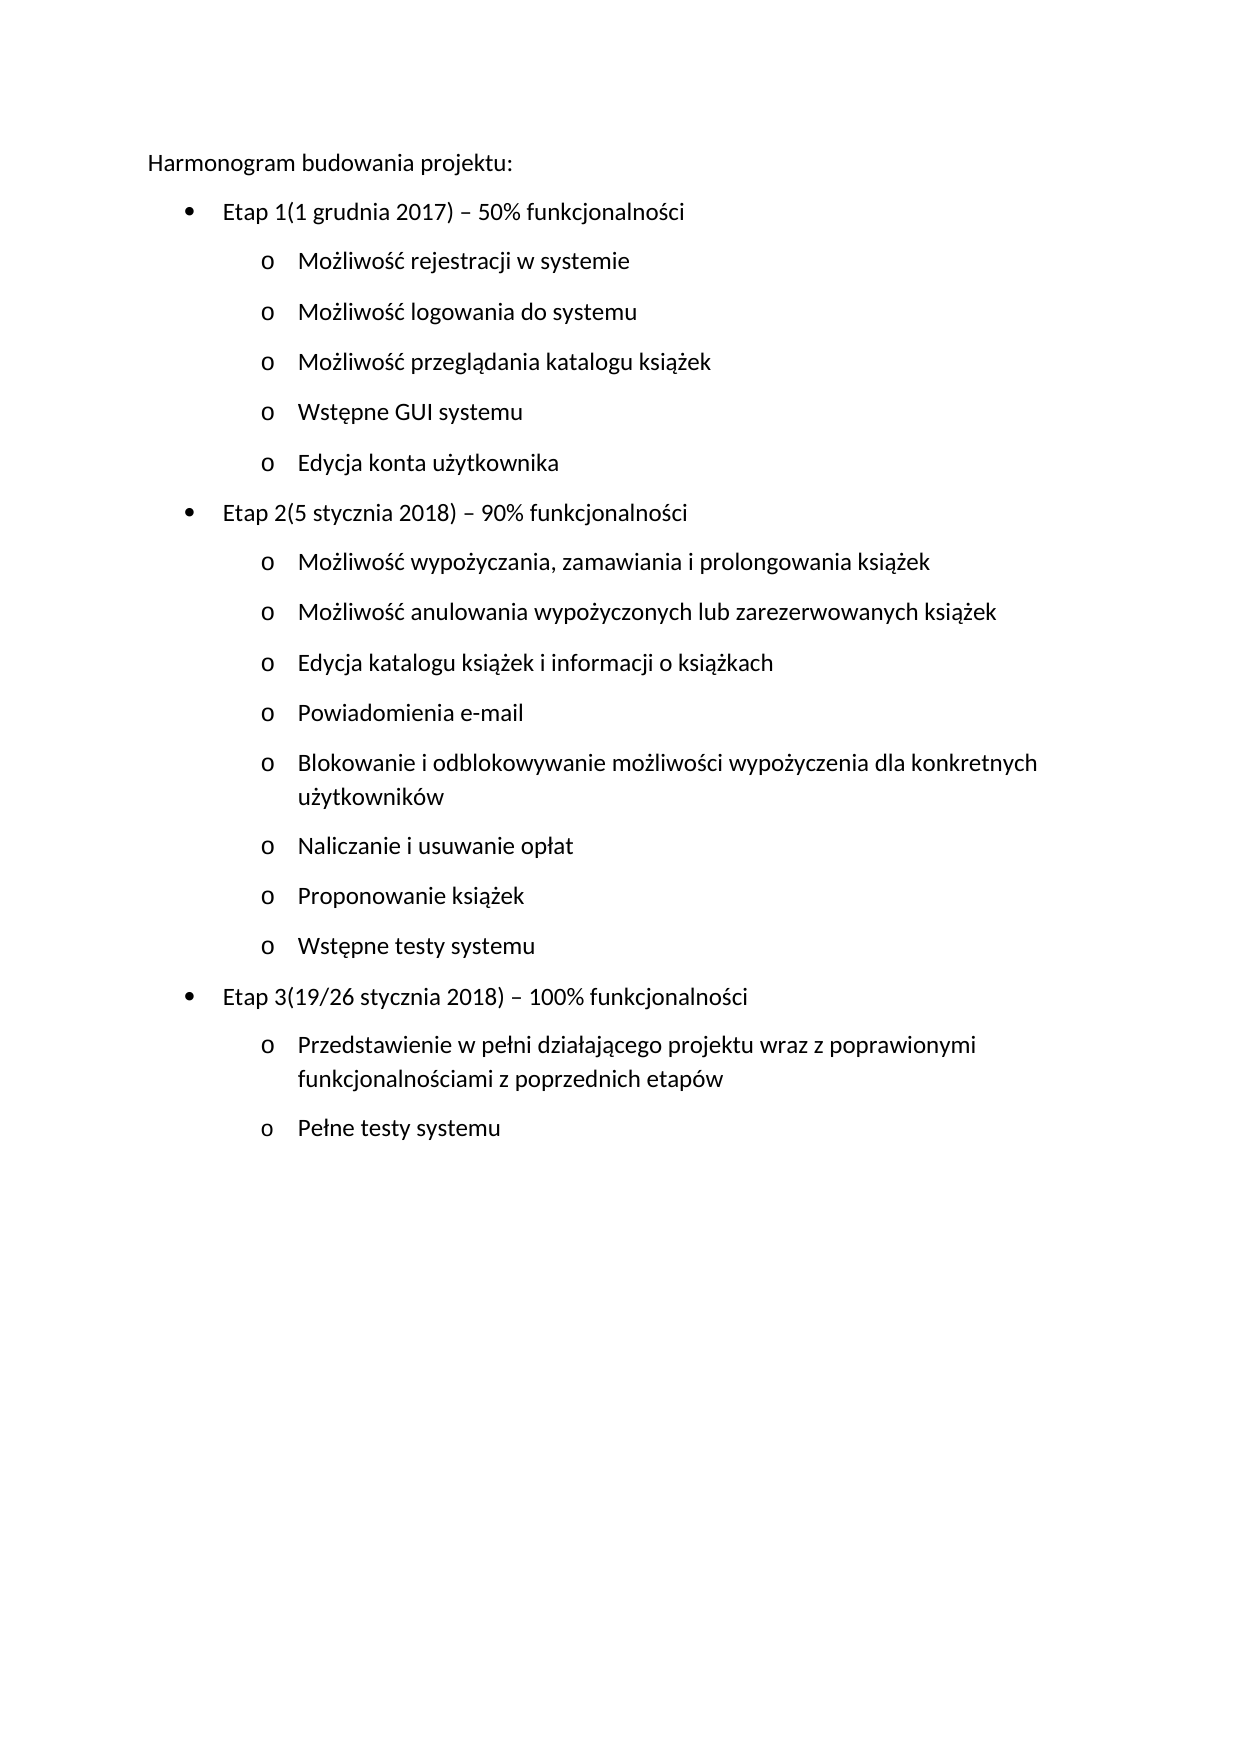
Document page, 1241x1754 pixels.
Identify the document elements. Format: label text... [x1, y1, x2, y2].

list Możliwość anulowania wypożyczonych lub zarezerwowanych książek [260, 596, 1093, 628]
list Proponowanie książek [260, 880, 1093, 912]
list Wstępne GUI systemu [260, 396, 1093, 428]
list Edycja konta użytkownika [260, 447, 1093, 478]
list Wstępne testy systemu [260, 930, 1093, 962]
list Przedstawienie w pełni działającego projektu wraz z poprawionymi funkcjonalnościami z poprzednich etapów [260, 1030, 1093, 1094]
list Powiadomienia e-mail [260, 697, 1093, 729]
list Blokowanie i odblokowywanie możliwości wypożyczenia dla konkretnych użytkowników [260, 747, 1093, 811]
list Możliwość przeglądania katalogu książek [260, 346, 1093, 378]
list Etap 3(19/26 stycznia 2018) – 100% funkcjonalności [185, 981, 1093, 1011]
text Harmonogram budowania projektu: [148, 148, 1093, 178]
list Możliwość wypożyczania, zamawiania i prolongowania książek [260, 546, 1093, 578]
list Pełne testy systemu [260, 1112, 1093, 1143]
list Możliwość rejestracji w systemie [260, 246, 1093, 277]
list Etap 1(1 grudnia 2017) – 50% funkcjonalności [185, 197, 1093, 227]
list Etap 2(5 stycznia 2018) – 90% funkcjonalności [185, 497, 1093, 528]
list Możliwość logowania do systemu [260, 296, 1093, 328]
list Edycja katalogu książek i informacji o książkach [260, 647, 1093, 678]
list Naliczanie i usuwanie opłat [260, 830, 1093, 862]
